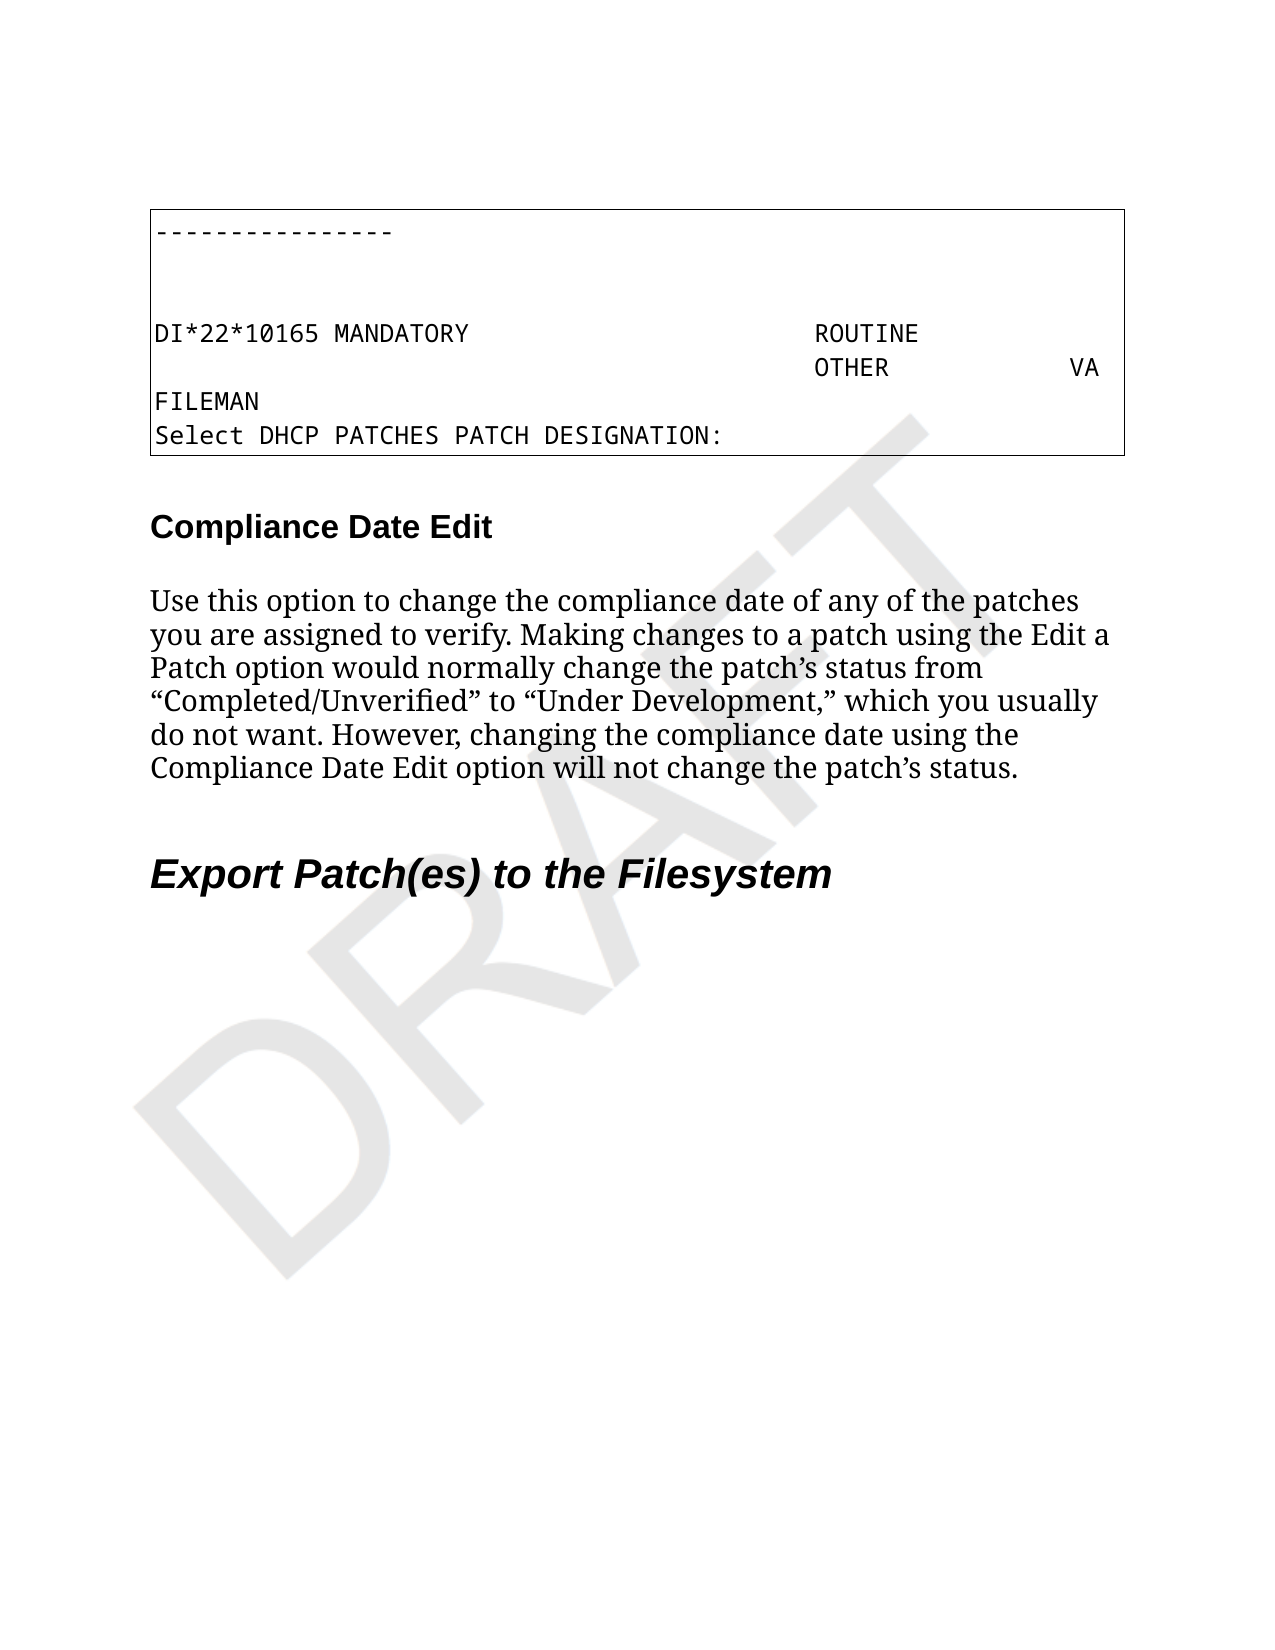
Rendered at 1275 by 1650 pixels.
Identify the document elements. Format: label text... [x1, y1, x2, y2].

picture [237, 785, 1038, 835]
text Use this option to change the compliance date of any of the patches you are assigned to verify. Making changes to a patch using the Edit a Patch option would normally change the patch’s status from “Completed/Unverified” to “Under Development,” which you usually do not want. However, changing the compliance date using the Compliance Date Edit option will not change the patch’s status. [150, 585, 1125, 785]
text -------------------------------------------------------------------------------- [151, 210, 1124, 247]
text OTHER VA FILEMAN [151, 345, 1124, 413]
text Select DHCP PATCHES PATCH DESIGNATION: [151, 413, 1124, 455]
subtitle Export Patch(es) to the Filesystem [150, 835, 1125, 902]
picture [237, 552, 1038, 585]
picture [237, 456, 1038, 485]
text DI*22*10165 MANDATORY ROUTINE [151, 311, 1124, 345]
subtitle Compliance Date Edit [150, 485, 1125, 552]
picture [237, 902, 1038, 1225]
